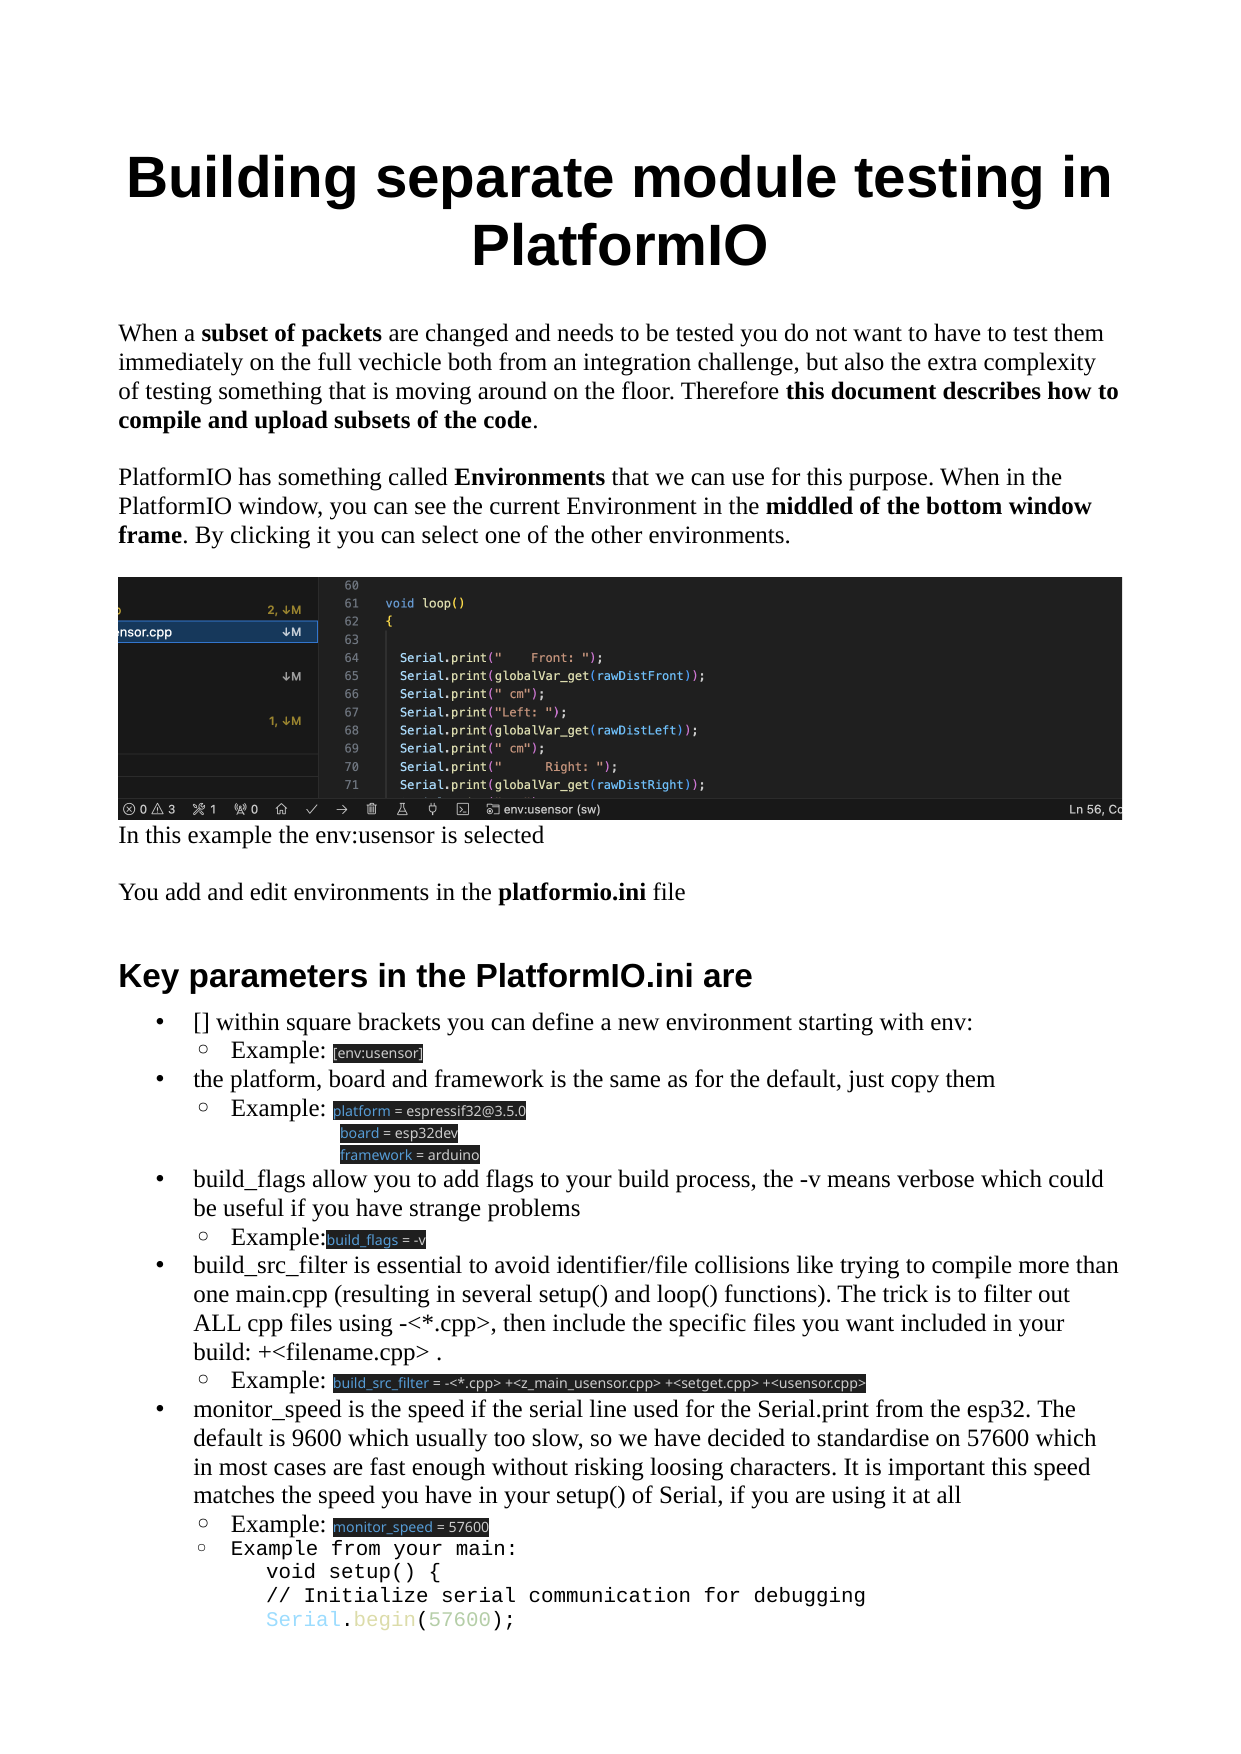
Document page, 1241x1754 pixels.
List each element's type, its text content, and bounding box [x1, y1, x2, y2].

list build_flags allow you to add flags to your build process, the -v means verbose which could be useful if you have strange problems [156, 1164, 1122, 1222]
list Example: platform = espressif32@3.5.0 [193, 1093, 1122, 1122]
text // Initialize serial communication for debugging [266, 1585, 1122, 1609]
title Building separate module testing in PlatformIO [118, 143, 1122, 277]
list monitor_speed is the speed if the serial line used for the Serial.print from the esp32. The default is 9600 which usually too slow, so we have decided to standardise on 57600 which in most cases are fast enough without risking loosing characters. It is important this speed matches the speed you have in your setup() of Serial, if you are using it at all [156, 1394, 1122, 1509]
subtitle Key parameters in the PlatformIO.ini are [118, 956, 1122, 994]
list Example from your main: [193, 1538, 1122, 1562]
list Example: monitor_speed = 57600 [193, 1509, 1122, 1538]
text In this example the env:usensor is selected [118, 820, 1122, 849]
text Serial.begin(57600); [266, 1609, 1122, 1632]
picture [118, 577, 1123, 820]
text When a subset of packets are changed and needs to be tested you do not want to have to test them immediately on the full vechicle both from an integration challenge, but also the extra complexity of testing something that is moving around on the floor. Therefore this document describes how to compile and upload subsets of the code. PlatformIO has something called Environments that we can use for this purpose. When in the PlatformIO window, you can see the current Environment in the middled of the bottom window frame. By clicking it you can select one of the other environments. [118, 318, 1122, 548]
list Example: build_src_filter = -<*.cpp> +<z_main_usensor.cpp> +<setget.cpp> +<usensor.cpp> [193, 1365, 1122, 1394]
list Example:build_flags = -v [193, 1222, 1122, 1250]
list [] within square brackets you can define a new environment starting with env: [156, 1007, 1122, 1035]
text board = esp32dev [340, 1122, 1122, 1143]
text You add and edit environments in the platformio.ini file [118, 877, 1122, 935]
text void setup() { [118, 1562, 1122, 1585]
list Example: [env:usensor] [193, 1035, 1122, 1064]
list the platform, board and framework is the same as for the default, just copy them [156, 1064, 1122, 1093]
text framework = arduino [340, 1143, 1122, 1164]
list build_src_filter is essential to avoid identifier/file collisions like trying to compile more than one main.cpp (resulting in several setup() and loop() functions). The trick is to filter out ALL cpp files using -<*.cpp>, then include the specific files you want included in your build: +<filename.cpp> . [156, 1250, 1122, 1365]
